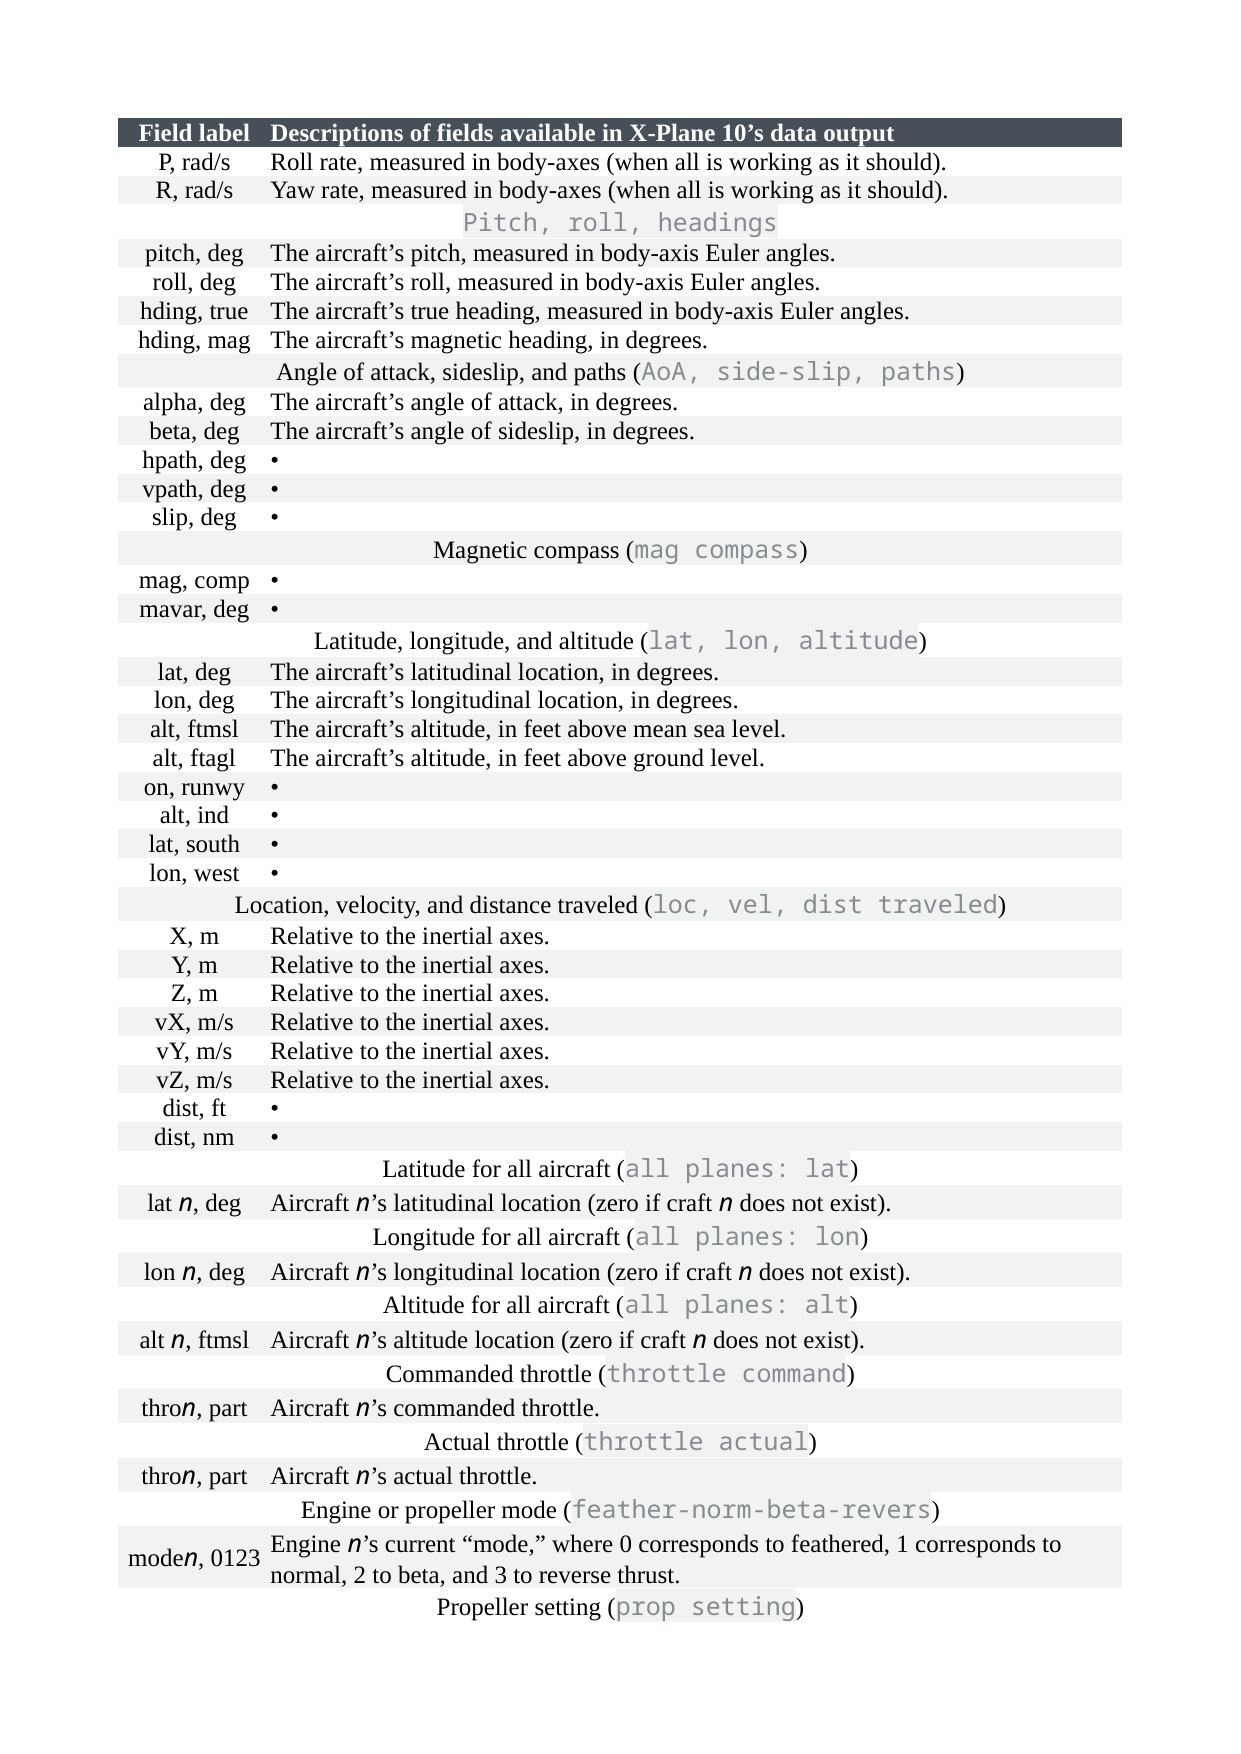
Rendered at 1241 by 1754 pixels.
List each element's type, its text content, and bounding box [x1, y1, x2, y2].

table_cell Relative to the inertial axes. [270, 950, 1122, 978]
table_cell vX, m/s [118, 1007, 270, 1036]
table_cell Aircraft n’s longitudinal location (zero if craft n does not exist). [270, 1253, 1122, 1287]
table_cell Relative to the inertial axes. [270, 1065, 1122, 1093]
table_cell The aircraft’s pitch, measured in body-axis Euler angles. [270, 239, 1122, 267]
table_cell dist, ft [118, 1094, 270, 1122]
table_cell Roll rate, measured in body-axes (when all is working as it should). [270, 147, 1122, 176]
table_cell vpath, deg [118, 474, 270, 502]
table_cell Engine n’s current “mode,” where 0 corresponds to feathered, 1 corresponds to normal, 2 to beta, and 3 to reverse thrust. [270, 1526, 1122, 1588]
table_cell The aircraft’s magnetic heading, in degrees. [270, 325, 1122, 353]
table_cell vY, m/s [118, 1036, 270, 1065]
table_cell Latitude for all aircraft (all planes: lat) [118, 1151, 1122, 1185]
table_cell Aircraft n’s altitude location (zero if craft n does not exist). [270, 1321, 1122, 1355]
table_cell Aircraft n’s commanded throttle. [270, 1389, 1122, 1423]
table_cell P, rad/s [118, 147, 270, 176]
table_cell Relative to the inertial axes. [270, 1007, 1122, 1036]
table_cell Latitude, longitude, and altitude (lat, lon, altitude) [118, 623, 1122, 657]
table_cell lat, south [118, 829, 270, 858]
table_cell mag, comp [118, 565, 270, 594]
table_cell The aircraft’s true heading, measured in body-axis Euler angles. [270, 296, 1122, 325]
table_cell • [270, 474, 1122, 502]
table_cell Aircraft n’s latitudinal location (zero if craft n does not exist). [270, 1185, 1122, 1219]
table_cell hding, mag [118, 325, 270, 353]
table_cell Angle of attack, sideslip, and paths (AoA, side-slip, paths) [118, 354, 1122, 387]
table_cell Y, m [118, 950, 270, 978]
table_cell Relative to the inertial axes. [270, 921, 1122, 950]
table_cell roll, deg [118, 267, 270, 296]
table_cell Location, velocity, and distance traveled (loc, vel, dist traveled) [118, 887, 1122, 921]
table_cell Yaw rate, measured in body-axes (when all is working as it should). [270, 176, 1122, 204]
table_cell Magnetic compass (mag compass) [118, 531, 1122, 565]
table_cell • [270, 565, 1122, 594]
table_cell X, m [118, 921, 270, 950]
table_cell Commanded throttle (throttle command) [118, 1355, 1122, 1389]
table_cell alt, ind [118, 801, 270, 829]
table_cell • [270, 1122, 1122, 1151]
table_cell Pitch, roll, headings [118, 204, 1122, 238]
table_cell • [270, 445, 1122, 474]
table_cell hpath, deg [118, 445, 270, 474]
table_header Descriptions of fields available in X‑Plane 10’s data output [270, 118, 1122, 147]
table_cell Altitude for all aircraft (all planes: alt) [118, 1287, 1122, 1321]
table_cell The aircraft’s latitudinal location, in degrees. [270, 657, 1122, 686]
table_cell • [270, 801, 1122, 829]
table_header Field label [118, 118, 270, 147]
table_cell • [270, 1094, 1122, 1122]
table_cell • [270, 829, 1122, 858]
table_cell The aircraft’s angle of attack, in degrees. [270, 388, 1122, 416]
table_cell alt n, ftmsl [118, 1321, 270, 1355]
table_cell The aircraft’s altitude, in feet above ground level. [270, 743, 1122, 772]
table_cell R, rad/s [118, 176, 270, 204]
table_cell • [270, 772, 1122, 801]
table_cell The aircraft’s roll, measured in body-axis Euler angles. [270, 267, 1122, 296]
table_cell The aircraft’s altitude, in feet above mean sea level. [270, 714, 1122, 743]
table_cell pitch, deg [118, 239, 270, 267]
table_cell lon n, deg [118, 1253, 270, 1287]
table_cell • [270, 858, 1122, 887]
table_cell lat n, deg [118, 1185, 270, 1219]
table_cell Longitude for all aircraft (all planes: lon) [118, 1219, 1122, 1253]
table_cell The aircraft’s angle of sideslip, in degrees. [270, 416, 1122, 445]
table_cell alpha, deg [118, 388, 270, 416]
table_cell Engine or propeller mode (feather-norm-beta-revers) [118, 1492, 1122, 1526]
table_cell beta, deg [118, 416, 270, 445]
table_cell • [270, 503, 1122, 531]
table_cell slip, deg [118, 503, 270, 531]
table_cell Aircraft n’s actual throttle. [270, 1458, 1122, 1492]
table_cell • [270, 594, 1122, 623]
table_cell vZ, m/s [118, 1065, 270, 1093]
table_cell thron, part [118, 1389, 270, 1423]
table_cell lat, deg [118, 657, 270, 686]
table_cell alt, ftmsl [118, 714, 270, 743]
table_cell Propeller setting (prop setting) [118, 1589, 1122, 1622]
table_cell Z, m [118, 979, 270, 1007]
table_cell moden, 0123 [118, 1526, 270, 1588]
table_cell dist, nm [118, 1122, 270, 1151]
table_cell thron, part [118, 1458, 270, 1492]
table_cell lon, west [118, 858, 270, 887]
table_cell hding, true [118, 296, 270, 325]
table_cell alt, ftagl [118, 743, 270, 772]
table_cell Relative to the inertial axes. [270, 979, 1122, 1007]
table_cell Relative to the inertial axes. [270, 1036, 1122, 1065]
table_cell mavar, deg [118, 594, 270, 623]
table_cell The aircraft’s longitudinal location, in degrees. [270, 686, 1122, 714]
table_cell Actual throttle (throttle actual) [118, 1424, 1122, 1457]
table_cell on, runwy [118, 772, 270, 801]
table_cell lon, deg [118, 686, 270, 714]
